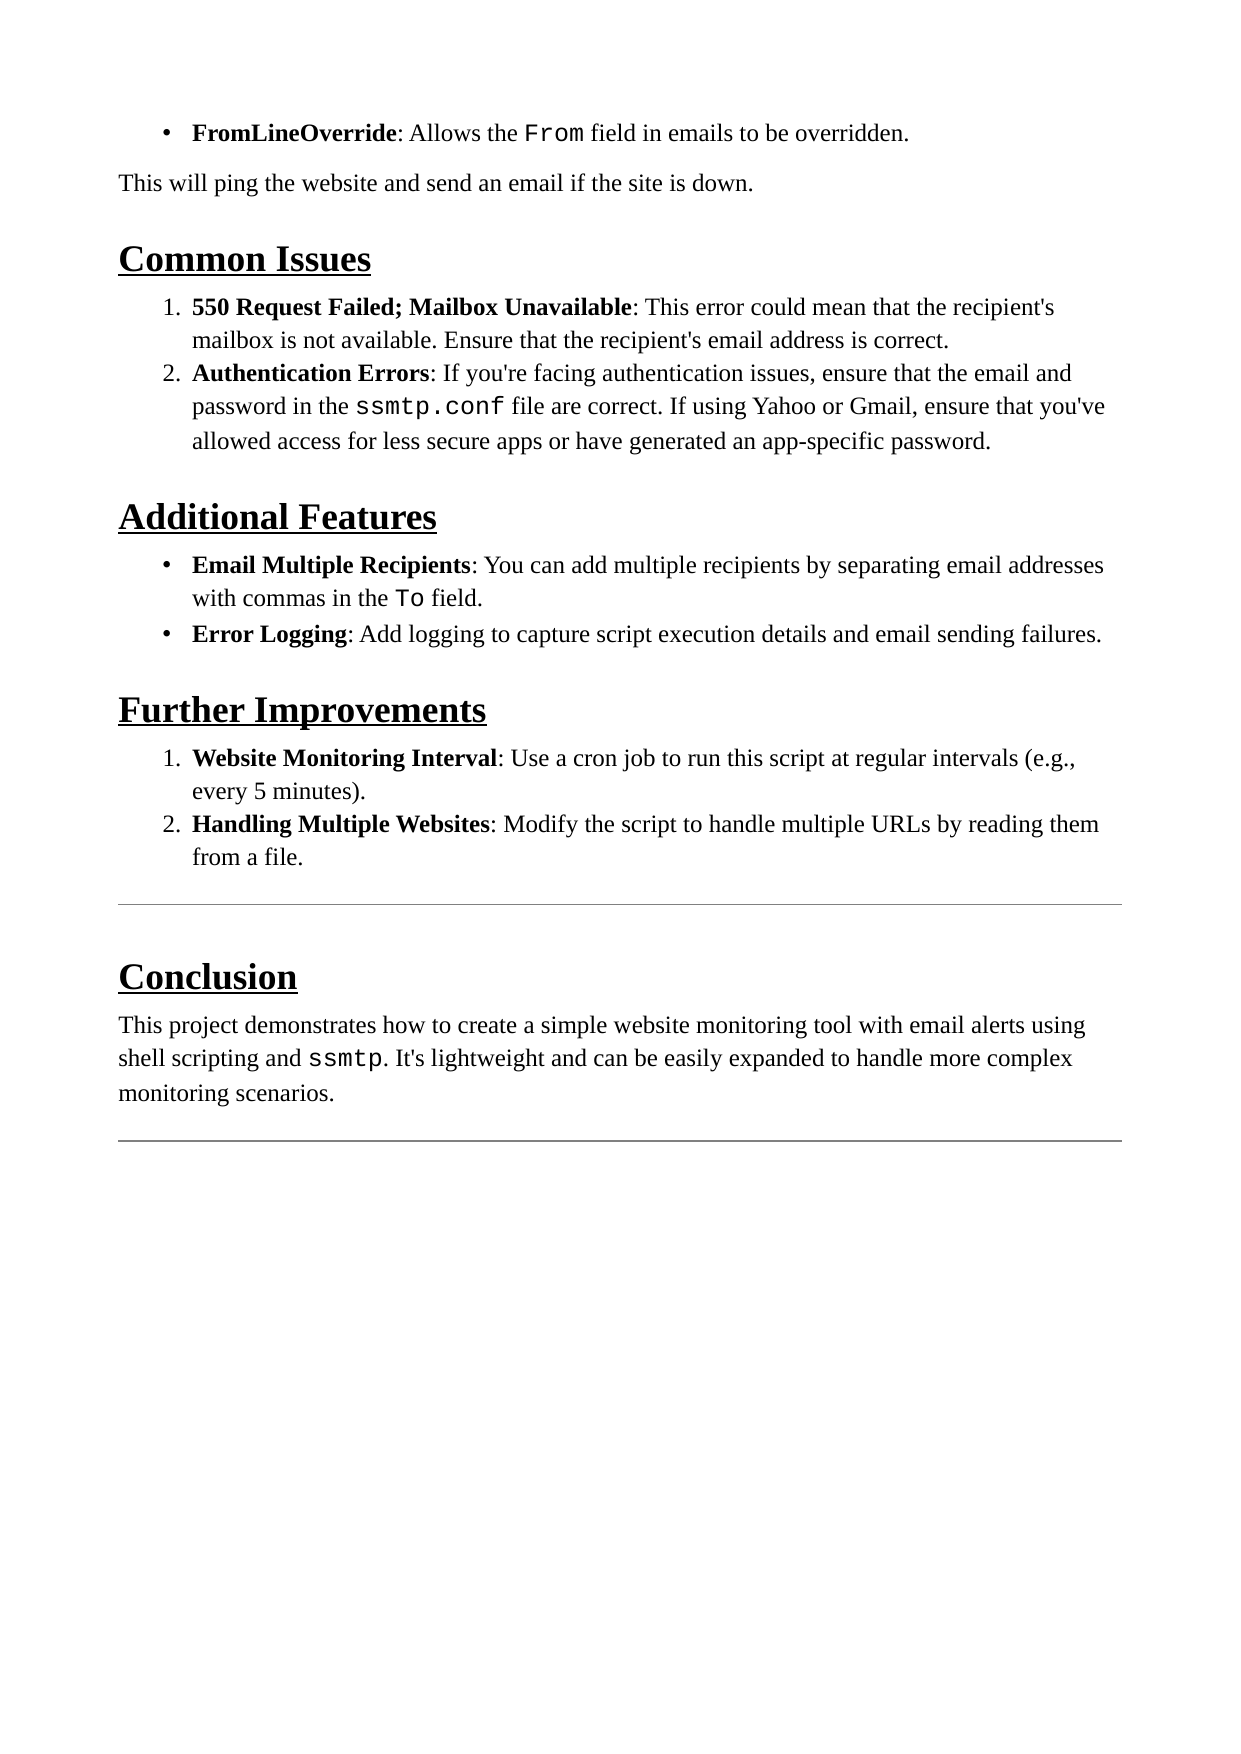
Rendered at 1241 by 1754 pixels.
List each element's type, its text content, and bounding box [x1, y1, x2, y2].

subtitle Conclusion [118, 955, 1122, 998]
text This project demonstrates how to create a simple website monitoring tool with email alerts using shell scripting and ssmtp. It's lightweight and can be easily expanded to handle more complex monitoring scenarios. [118, 1010, 1122, 1107]
list Email Multiple Recipients: You can add multiple recipients by separating email addresses with commas in the To field. [162, 550, 1122, 614]
list Error Logging: Add logging to capture script execution details and email sending failures. [162, 619, 1122, 648]
list Website Monitoring Interval: Use a cron job to run this script at regular intervals (e.g., every 5 minutes). [162, 743, 1122, 805]
subtitle Further Improvements [118, 687, 1122, 730]
list Handling Multiple Websites: Modify the script to handle multiple URLs by reading them from a file. [162, 809, 1122, 871]
subtitle Additional Features [118, 495, 1122, 538]
list FromLineOverride: Allows the From field in emails to be overridden. [162, 118, 1122, 149]
text This will ping the website and send an email if the site is down. [118, 168, 1122, 197]
list 550 Request Failed; Mailbox Unavailable: This error could mean that the recipient's mailbox is not available. Ensure that the recipient's email address is correct. [162, 292, 1122, 354]
list Authentication Errors: If you're facing authentication issues, ensure that the email and password in the ssmtp.conf file are correct. If using Yahoo or Gmail, ensure that you've allowed access for less secure apps or have generated an app-specific password. [162, 358, 1122, 455]
subtitle Common Issues [118, 237, 1122, 280]
